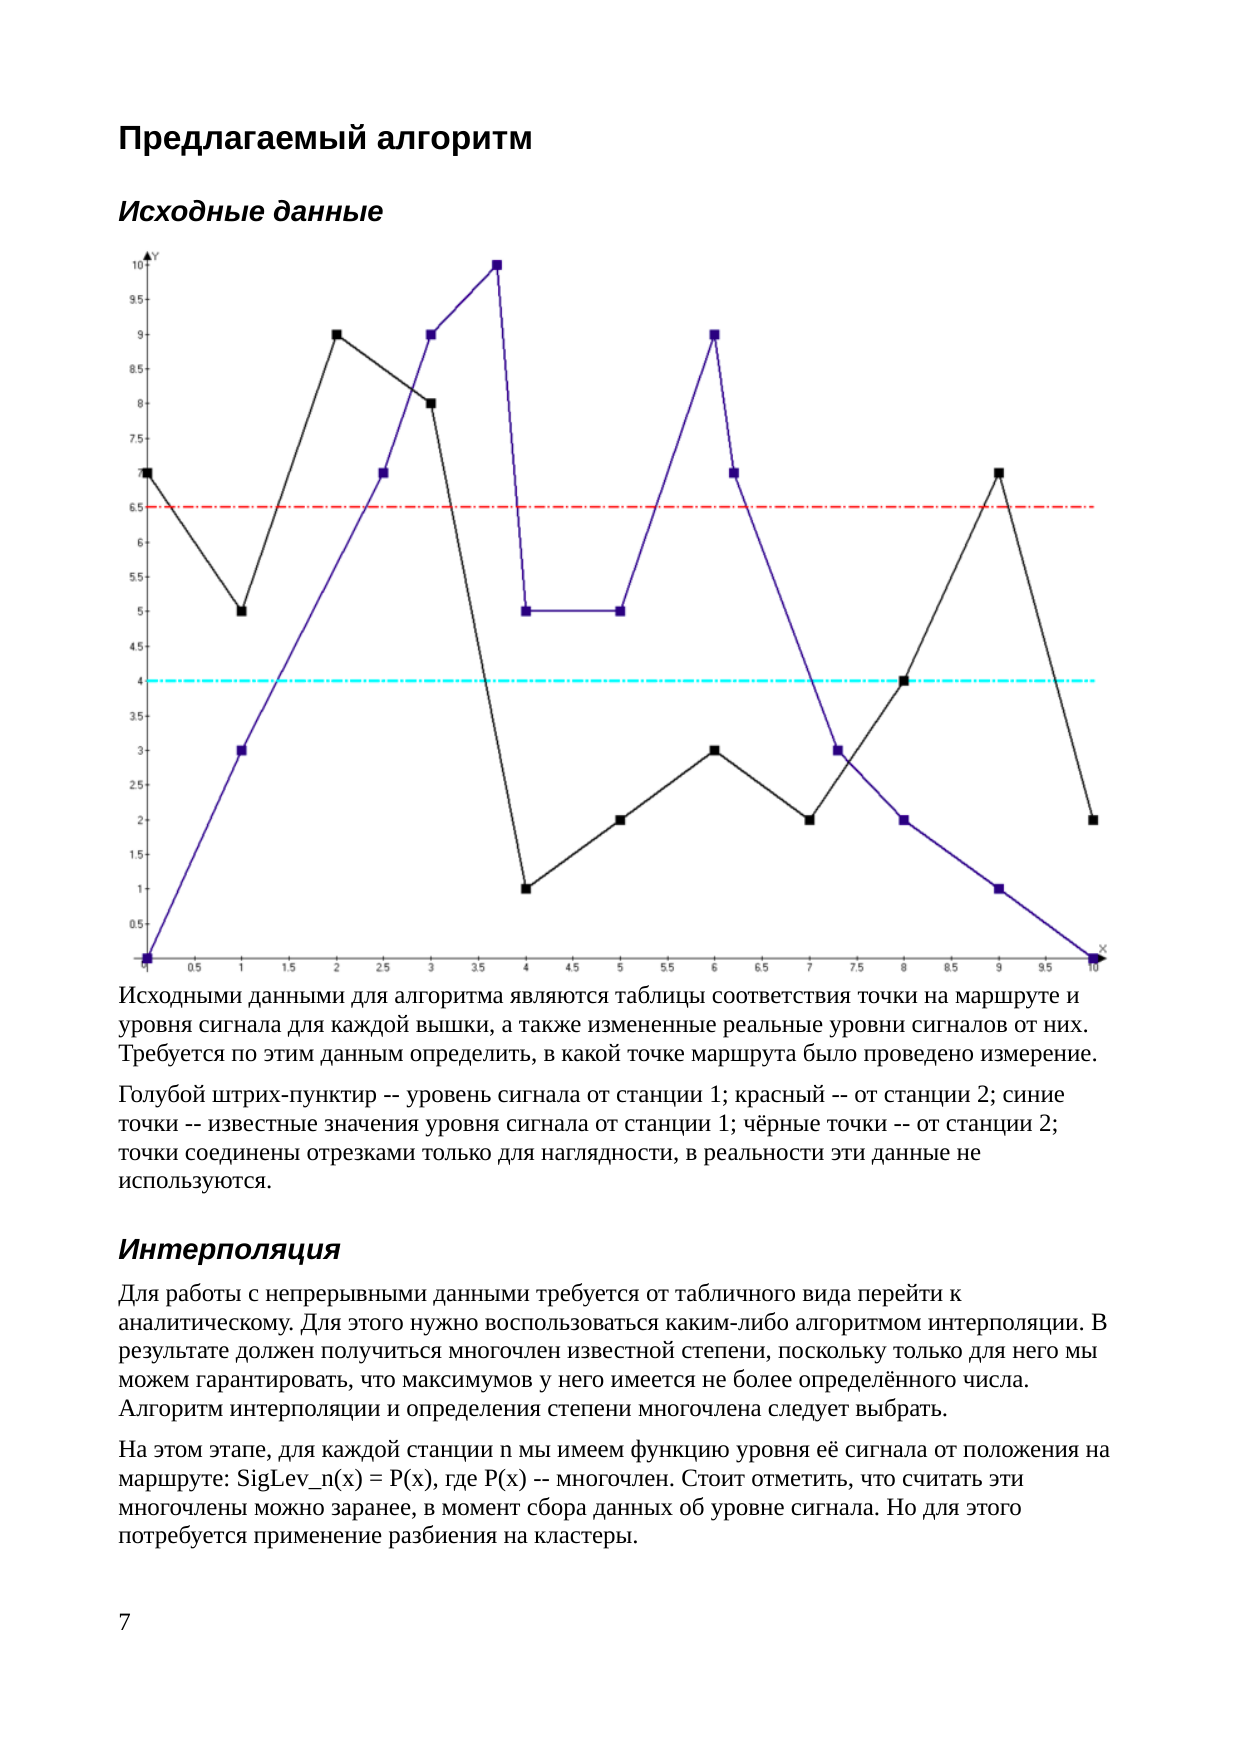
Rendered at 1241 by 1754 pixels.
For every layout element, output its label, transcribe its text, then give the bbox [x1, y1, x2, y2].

text Для работы с непрерывными данными требуется от табличного вида перейти к аналитическому. Для этого нужно воспользоваться каким-либо алгоритмом интерполяции. В результате должен получиться многочлен известной степени, поскольку только для него мы можем гарантировать, что максимумов у него имеется не более определённого числа. Алгоритм интерполяции и определения степени многочлена следует выбрать. [118, 1278, 1122, 1422]
text Исходными данными для алгоритма являются таблицы соответствия точки на маршруте и уровня сигнала для каждой вышки, а также измененные реальные уровни сигналов от них. Требуется по этим данным определить, в какой точке маршрута было проведено измерение. [118, 981, 1122, 1067]
subtitle Интерполяция [118, 1232, 1122, 1265]
subtitle Предлагаемый алгоритм [118, 118, 1122, 157]
subtitle Исходные данные [118, 194, 1122, 228]
text На этом этапе, для каждой станции n мы имеем функцию уровня её сигнала от положения на маршруте: SigLev_n(x) = P(x), где P(x) -- многочлен. Стоит отметить, что считать эти многочлены можно заранее, в момент сбора данных об уровне сигнала. Но для этого потребуется применение разбиения на кластеры. [118, 1434, 1122, 1549]
text Голубой штрих-пунктир -- уровень сигнала от станции 1; красный -- от станции 2; синие точки -- известные значения уровня сигнала от станции 1; чёрные точки -- от станции 2; точки соединены отрезками только для наглядности, в реальности эти данные не используются. [118, 1079, 1122, 1194]
picture [118, 240, 1122, 981]
